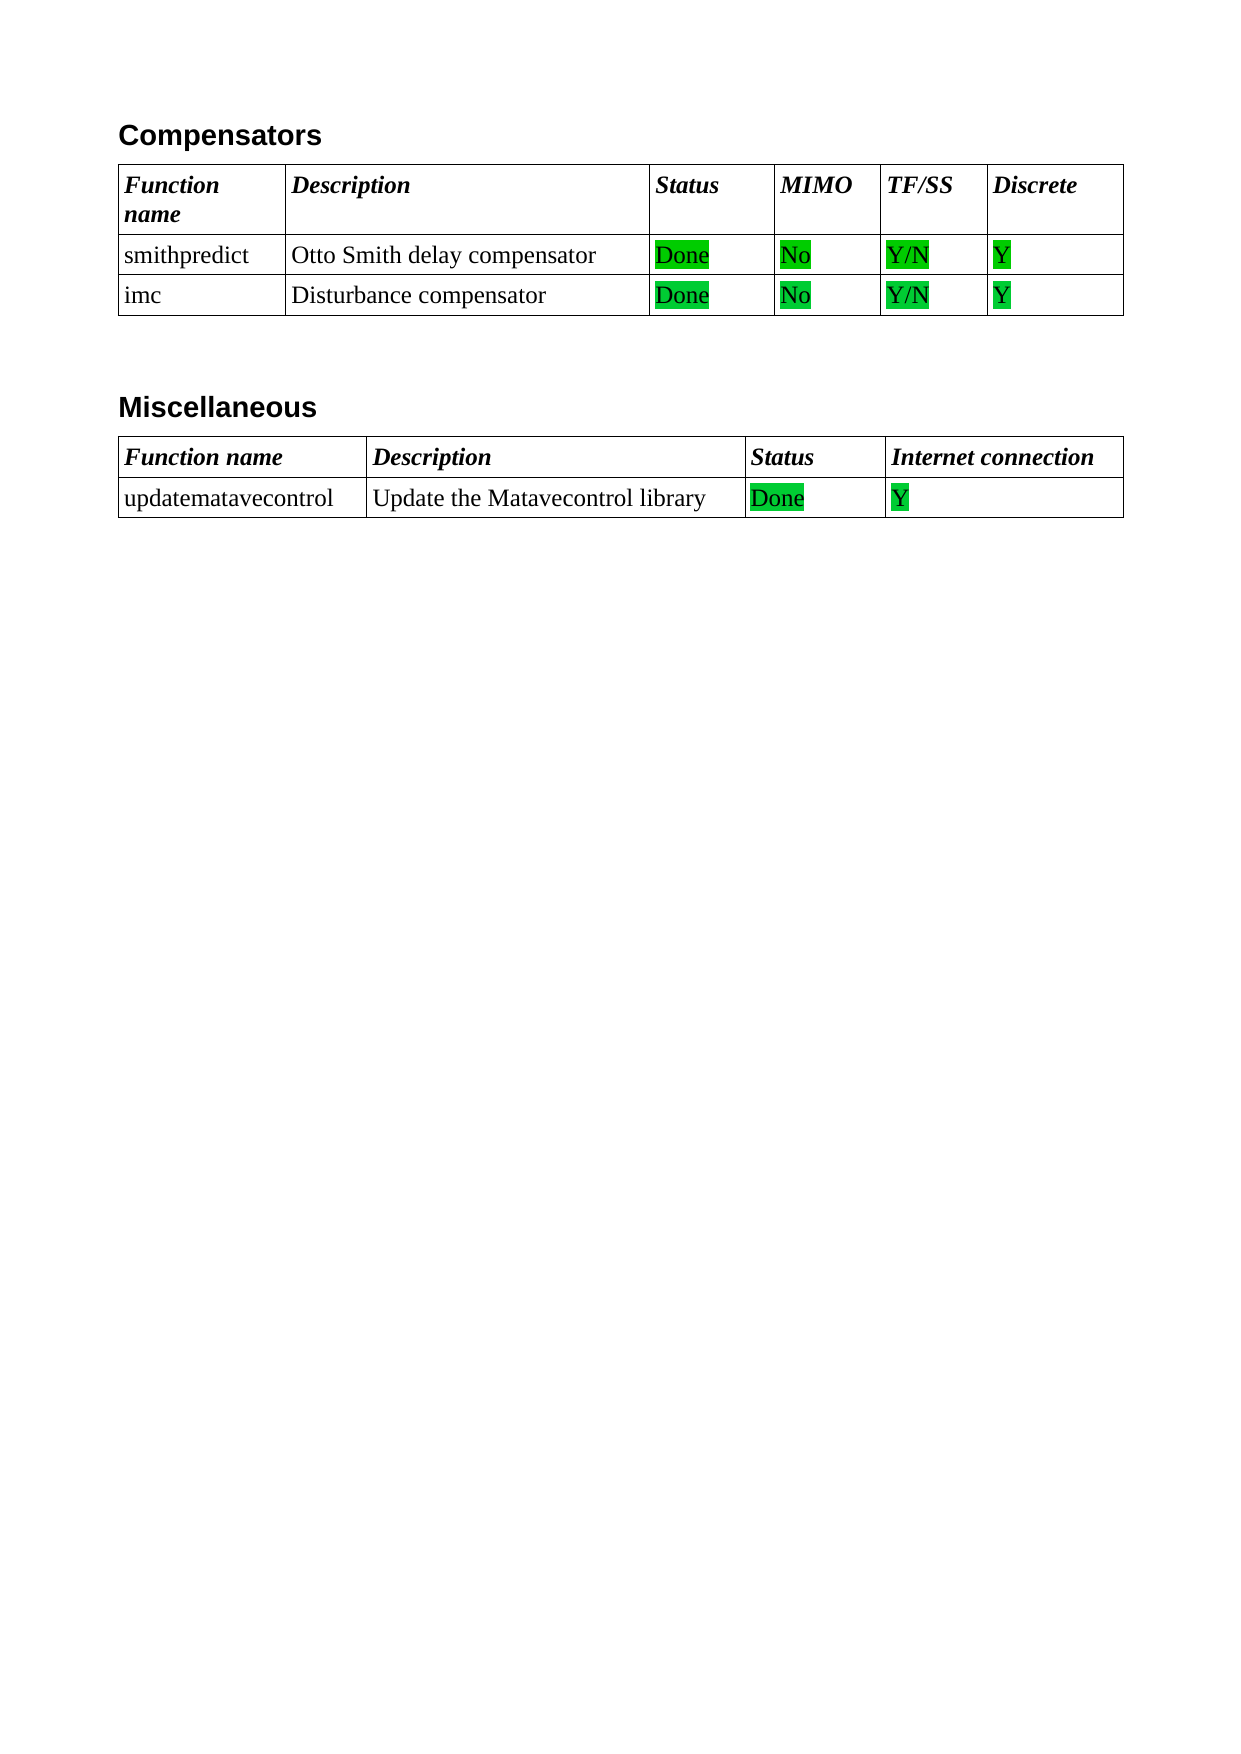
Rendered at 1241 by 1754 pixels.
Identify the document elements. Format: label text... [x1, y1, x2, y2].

table_cell Y [988, 235, 1123, 274]
table_cell Done [650, 275, 774, 315]
table_cell Y/N [881, 275, 987, 315]
table_cell No [775, 275, 880, 315]
table_header Description [286, 165, 649, 234]
table_header MIMO [775, 165, 880, 234]
table_cell Done [746, 478, 885, 517]
table_cell No [775, 235, 880, 274]
table_cell imc [119, 275, 285, 315]
table_header TF/SS [881, 165, 987, 234]
table_cell Y [988, 275, 1123, 315]
table_cell Update the Matavecontrol library [367, 478, 745, 517]
table_header Function name [119, 437, 366, 476]
table_header Description [367, 437, 745, 476]
table_cell Y/N [881, 235, 987, 274]
table_cell Y [886, 478, 1123, 517]
subtitle Compensators [118, 118, 1122, 152]
table_header Status [650, 165, 774, 234]
subtitle Miscellaneous [118, 390, 1122, 423]
table_cell updatematavecontrol [119, 478, 366, 517]
table_header Status [746, 437, 885, 476]
table_cell Otto Smith delay compensator [286, 235, 649, 274]
table_cell smithpredict [119, 235, 285, 274]
table_cell Done [650, 235, 774, 274]
table_cell Disturbance compensator [286, 275, 649, 315]
table_header Internet connection [886, 437, 1123, 476]
table_header Function name [119, 165, 285, 234]
table_header Discrete [988, 165, 1123, 234]
